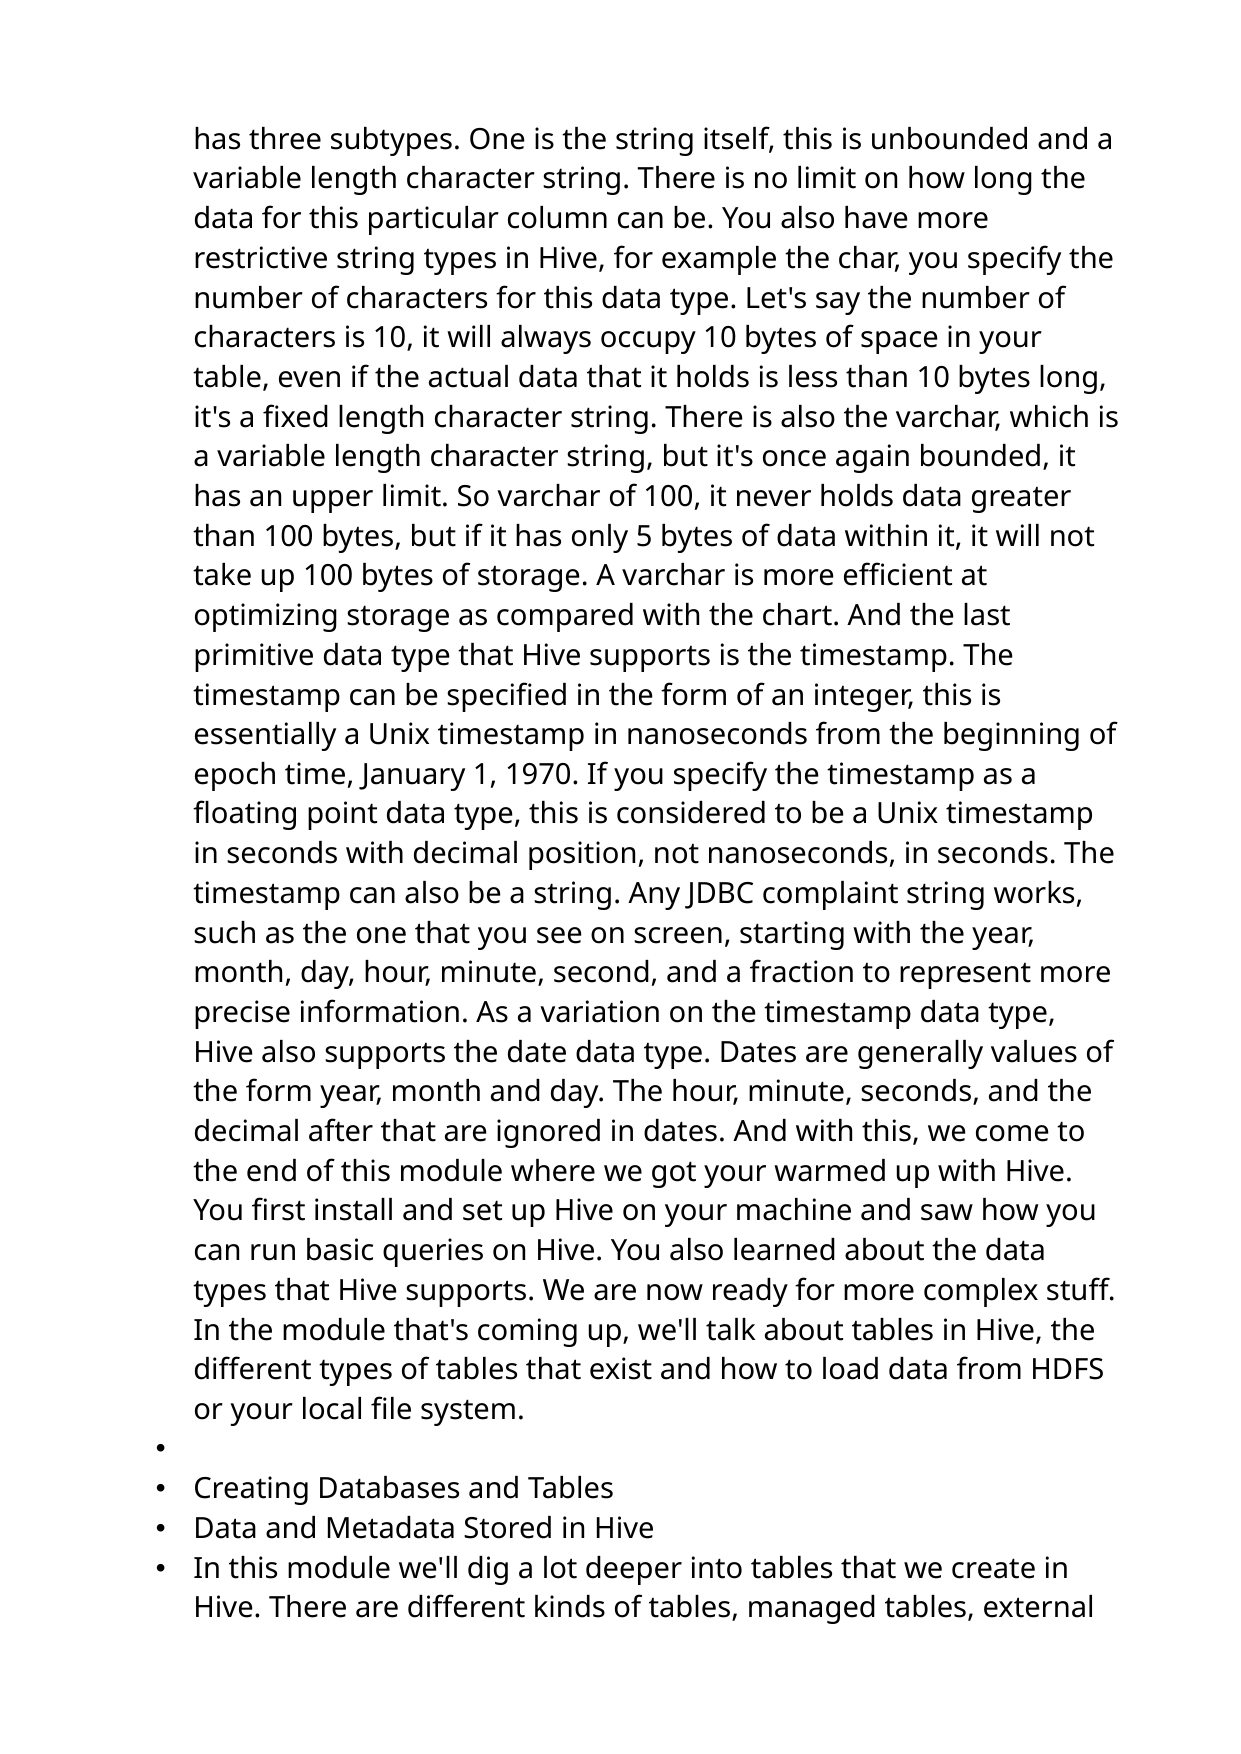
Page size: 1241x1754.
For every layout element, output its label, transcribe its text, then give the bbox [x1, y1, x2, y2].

list Creating Databases and Tables [156, 1467, 1122, 1507]
list Data and Metadata Stored in Hive [156, 1507, 1122, 1547]
list has three subtypes. One is the string itself, this is unbounded and a variable length character string. There is no limit on how long the data for this particular column can be. You also have more restrictive string types in Hive, for example the char, you specify the number of characters for this data type. Let's say the number of characters is 10, it will always occupy 10 bytes of space in your table, even if the actual data that it holds is less than 10 bytes long, it's a fixed length character string. There is also the varchar, which is a variable length character string, but it's once again bounded, it has an upper limit. So varchar of 100, it never holds data greater than 100 bytes, but if it has only 5 bytes of data within it, it will not take up 100 bytes of storage. A varchar is more efficient at optimizing storage as compared with the chart. And the last primitive data type that Hive supports is the timestamp. The timestamp can be specified in the form of an integer, this is essentially a Unix timestamp in nanoseconds from the beginning of epoch time, January 1, 1970. If you specify the timestamp as a floating point data type, this is considered to be a Unix timestamp in seconds with decimal position, not nanoseconds, in seconds. The timestamp can also be a string. Any JDBC complaint string works, such as the one that you see on screen, starting with the year, month, day, hour, minute, second, and a fraction to represent more precise information. As a variation on the timestamp data type, Hive also supports the date data type. Dates are generally values of the form year, month and day. The hour, minute, seconds, and the decimal after that are ignored in dates. And with this, we come to the end of this module where we got your warmed up with Hive. You first install and set up Hive on your machine and saw how you can run basic queries on Hive. You also learned about the data types that Hive supports. We are now ready for more complex stuff. In the module that's coming up, we'll talk about tables in Hive, the different types of tables that exist and how to load data from HDFS or your local file system. [156, 118, 1122, 1428]
list In this module we'll dig a lot deeper into tables that we create in Hive. There are different kinds of tables, managed tables, external [156, 1547, 1122, 1626]
